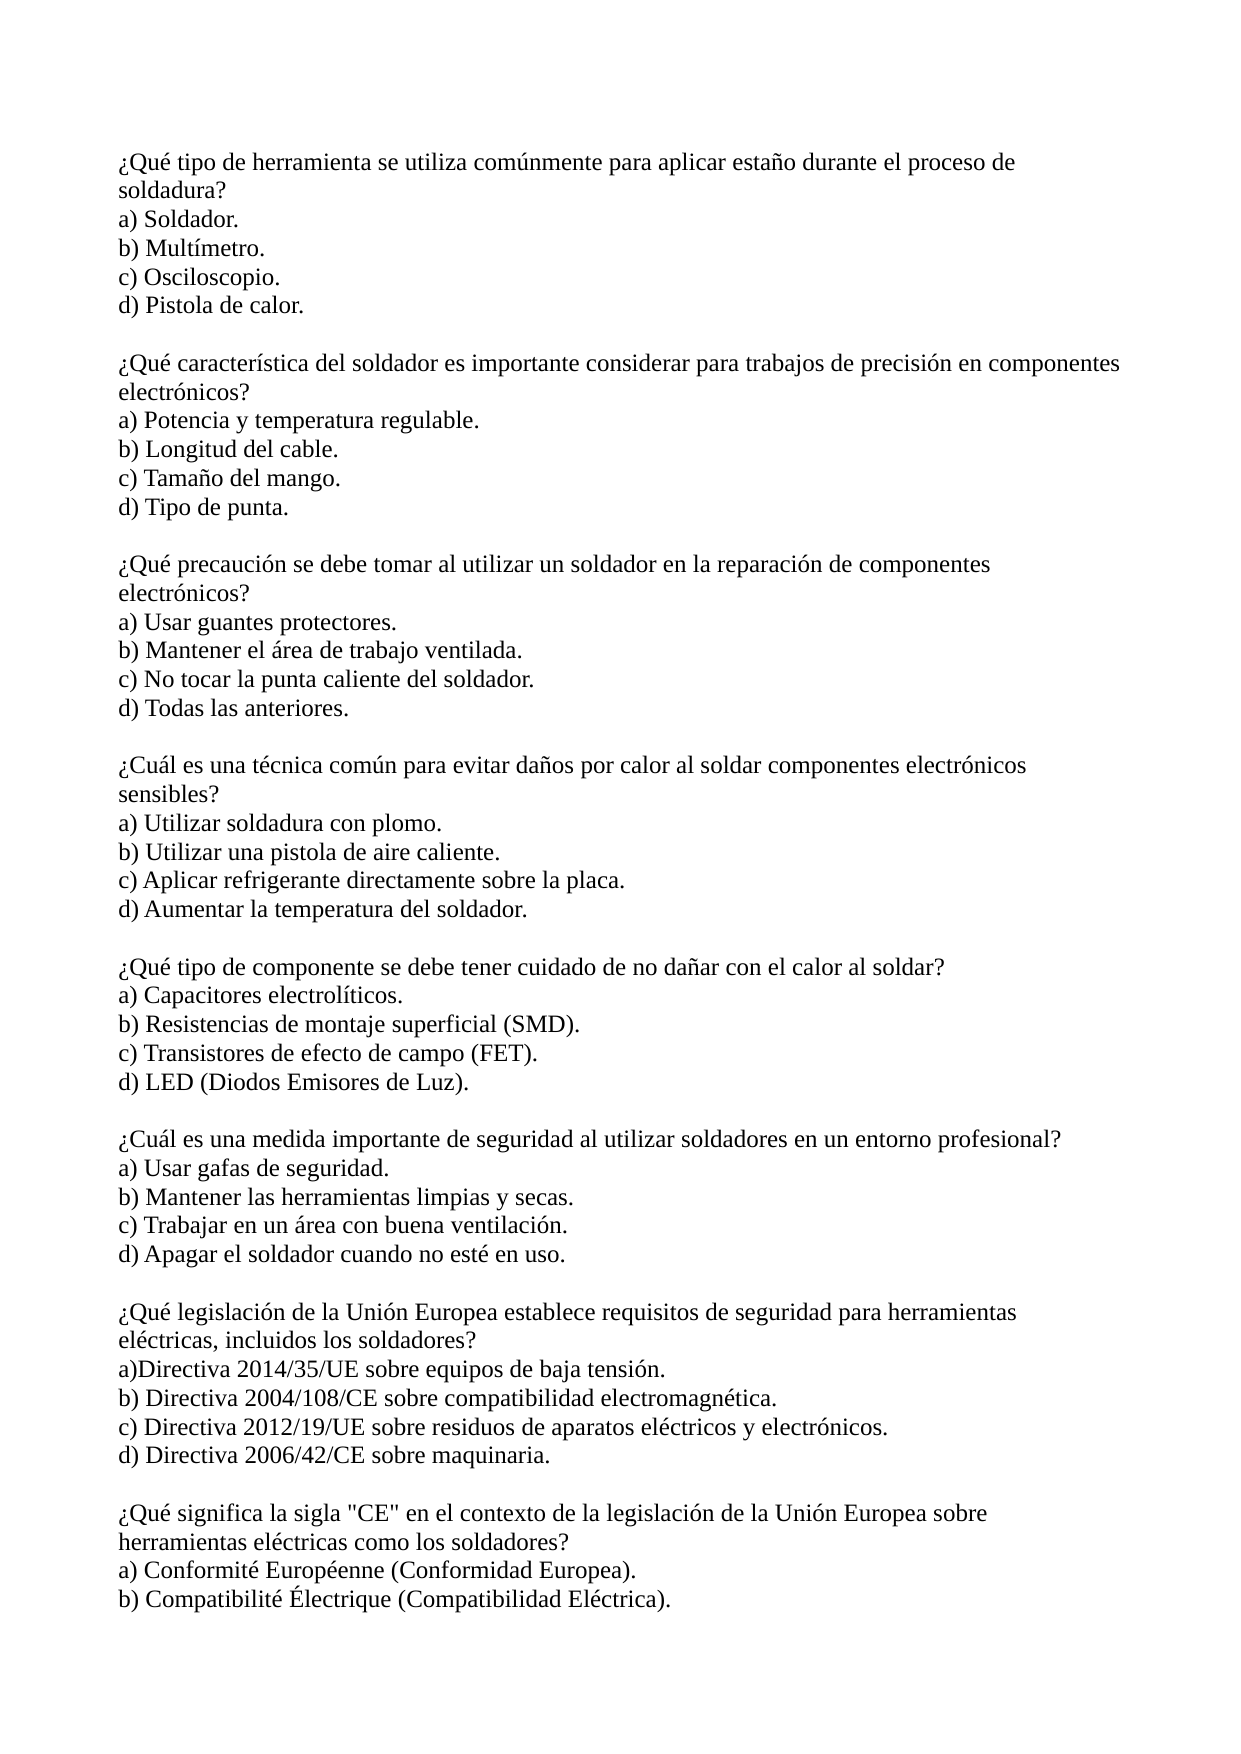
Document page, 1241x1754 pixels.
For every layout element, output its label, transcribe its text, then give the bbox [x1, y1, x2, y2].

text b) Utilizar una pistola de aire caliente. [118, 837, 1122, 866]
text d) Todas las anteriores. [118, 693, 1122, 722]
text b) Resistencias de montaje superficial (SMD). [118, 1009, 1122, 1038]
text a) Conformité Européenne (Conformidad Europea). [118, 1556, 1122, 1584]
text c) Aplicar refrigerante directamente sobre la placa. [118, 866, 1122, 894]
text ¿Qué característica del soldador es importante considerar para trabajos de precisión en componentes electrónicos? [118, 348, 1122, 406]
text ¿Qué precaución se debe tomar al utilizar un soldador en la reparación de componentes electrónicos? [118, 549, 1122, 607]
text b) Mantener las herramientas limpias y secas. [118, 1182, 1122, 1211]
text c) Tamaño del mango. [118, 463, 1122, 492]
text c) Directiva 2012/19/UE sobre residuos de aparatos eléctricos y electrónicos. [118, 1412, 1122, 1441]
text d) Directiva 2006/42/CE sobre maquinaria. [118, 1441, 1122, 1469]
text a) Usar guantes protectores. [118, 607, 1122, 636]
text c) No tocar la punta caliente del soldador. [118, 664, 1122, 693]
text a) Usar gafas de seguridad. [118, 1153, 1122, 1182]
text a) Potencia y temperatura regulable. [118, 406, 1122, 434]
text a) Utilizar soldadura con plomo. [118, 808, 1122, 837]
text b) Directiva 2004/108/CE sobre compatibilidad electromagnética. [118, 1383, 1122, 1412]
text ¿Qué tipo de herramienta se utiliza comúnmente para aplicar estaño durante el proceso de soldadura? [118, 147, 1122, 204]
text ¿Cuál es una técnica común para evitar daños por calor al soldar componentes electrónicos sensibles? [118, 751, 1122, 808]
text c) Transistores de efecto de campo (FET). [118, 1038, 1122, 1067]
text b) Longitud del cable. [118, 434, 1122, 463]
text ¿Qué legislación de la Unión Europea establece requisitos de seguridad para herramientas eléctricas, incluidos los soldadores? [118, 1297, 1122, 1354]
text a)Directiva 2014/35/UE sobre equipos de baja tensión. [118, 1354, 1122, 1383]
text ¿Cuál es una medida importante de seguridad al utilizar soldadores en un entorno profesional? [118, 1124, 1122, 1153]
text d) Tipo de punta. [118, 492, 1122, 521]
text a) Soldador. [118, 204, 1122, 233]
text a) Capacitores electrolíticos. [118, 981, 1122, 1009]
text d) Pistola de calor. [118, 291, 1122, 319]
text c) Osciloscopio. [118, 262, 1122, 291]
text b) Compatibilité Électrique (Compatibilidad Eléctrica). [118, 1584, 1122, 1613]
text b) Multímetro. [118, 233, 1122, 262]
text ¿Qué tipo de componente se debe tener cuidado de no dañar con el calor al soldar? [118, 952, 1122, 981]
text d) Apagar el soldador cuando no esté en uso. [118, 1239, 1122, 1268]
text d) LED (Diodos Emisores de Luz). [118, 1067, 1122, 1096]
text b) Mantener el área de trabajo ventilada. [118, 636, 1122, 664]
text ¿Qué significa la sigla "CE" en el contexto de la legislación de la Unión Europea sobre herramientas eléctricas como los soldadores? [118, 1498, 1122, 1556]
text c) Trabajar en un área con buena ventilación. [118, 1211, 1122, 1239]
text d) Aumentar la temperatura del soldador. [118, 894, 1122, 923]
